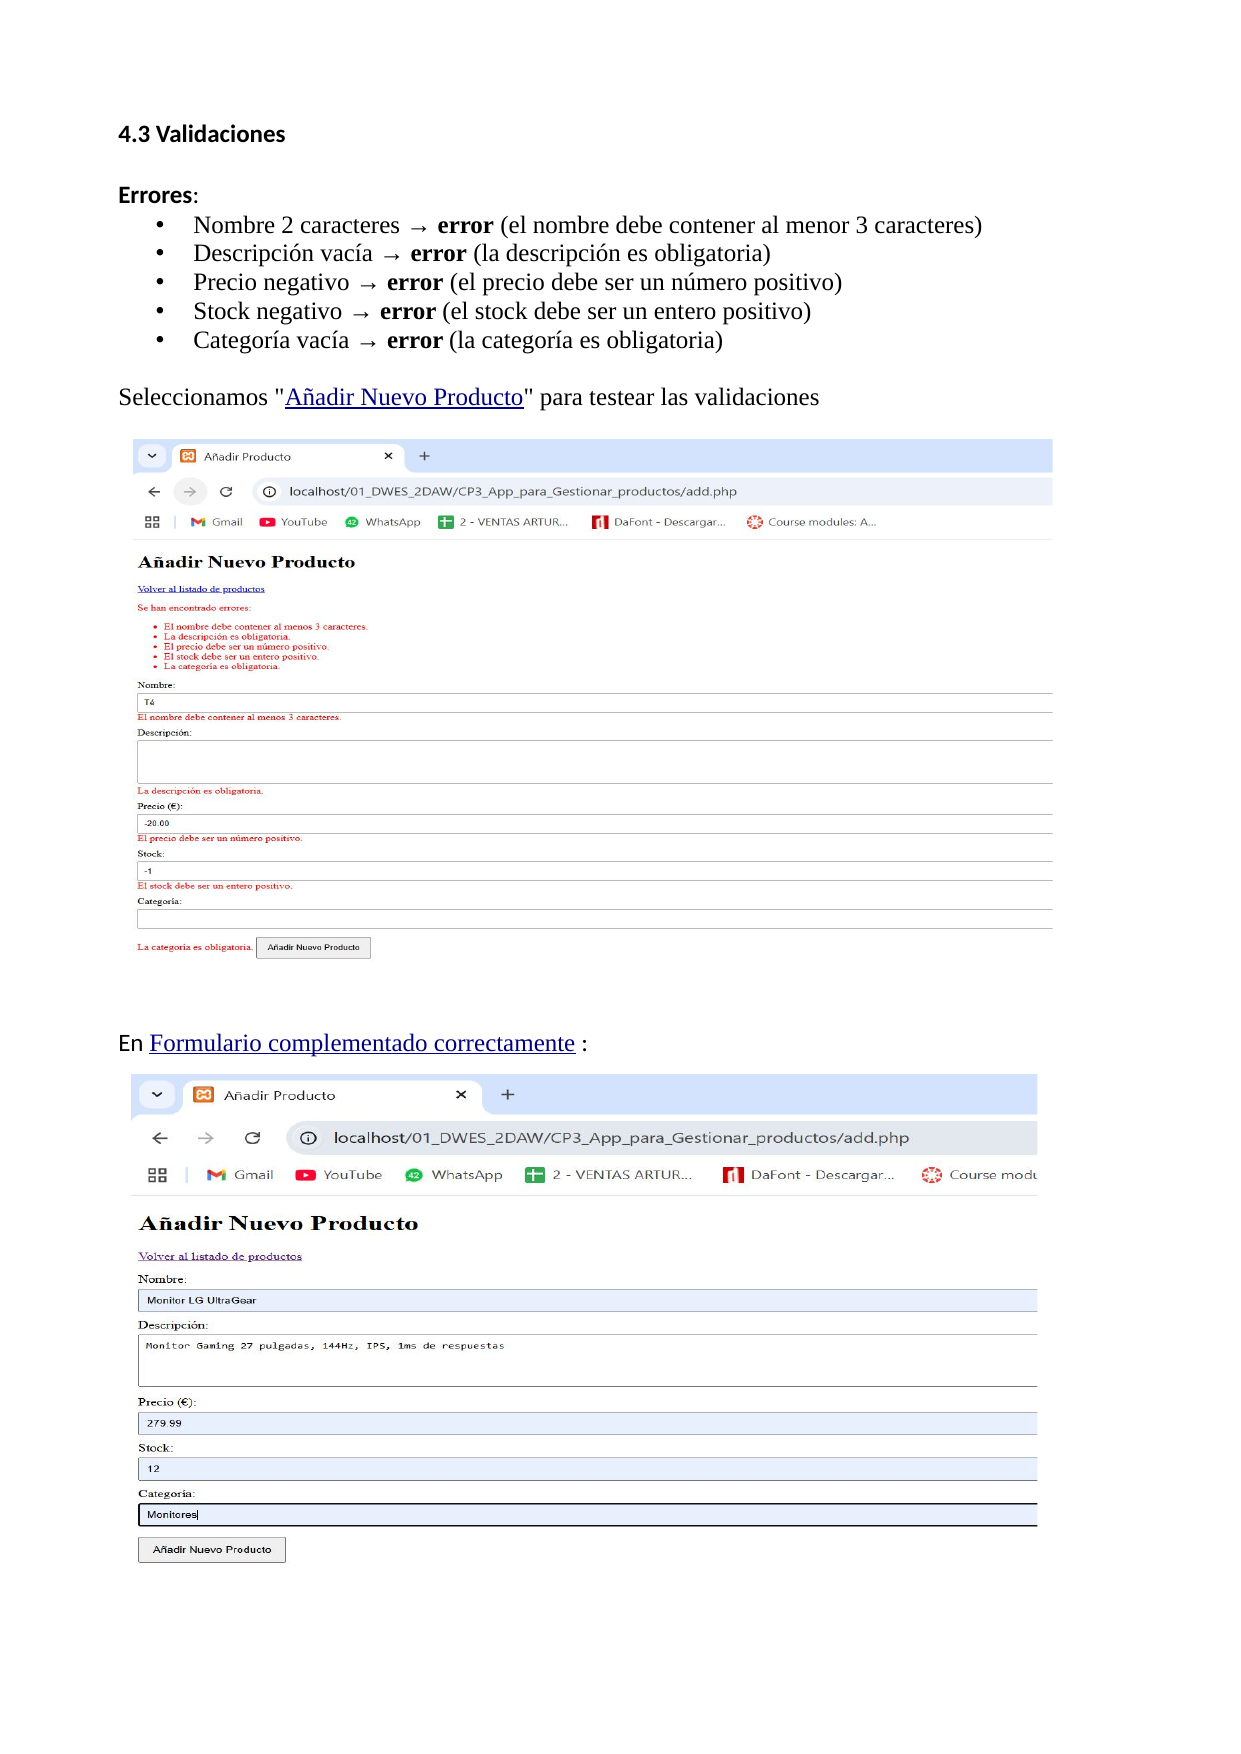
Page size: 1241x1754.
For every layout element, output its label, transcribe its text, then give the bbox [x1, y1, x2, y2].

picture [133, 439, 1053, 968]
text En Formulario complementado correctamente : [118, 1027, 1122, 1057]
list Stock negativo → error (el stock debe ser un entero positivo) [156, 296, 1122, 325]
list Categoría vacía → error (la categoría es obligatoria) [156, 325, 1122, 353]
text 4.3 Validaciones [118, 118, 1122, 149]
list Precio negativo → error (el precio debe ser un número positivo) [156, 267, 1122, 296]
list Descripción vacía → error (la descripción es obligatoria) [156, 238, 1122, 267]
text Seleccionamos "Añadir Nuevo Producto" para testear las validaciones [118, 382, 1122, 411]
text Errores: [118, 179, 1122, 210]
picture [131, 1074, 1038, 1572]
list Nombre 2 caracteres → error (el nombre debe contener al menor 3 caracteres) [156, 210, 1122, 238]
